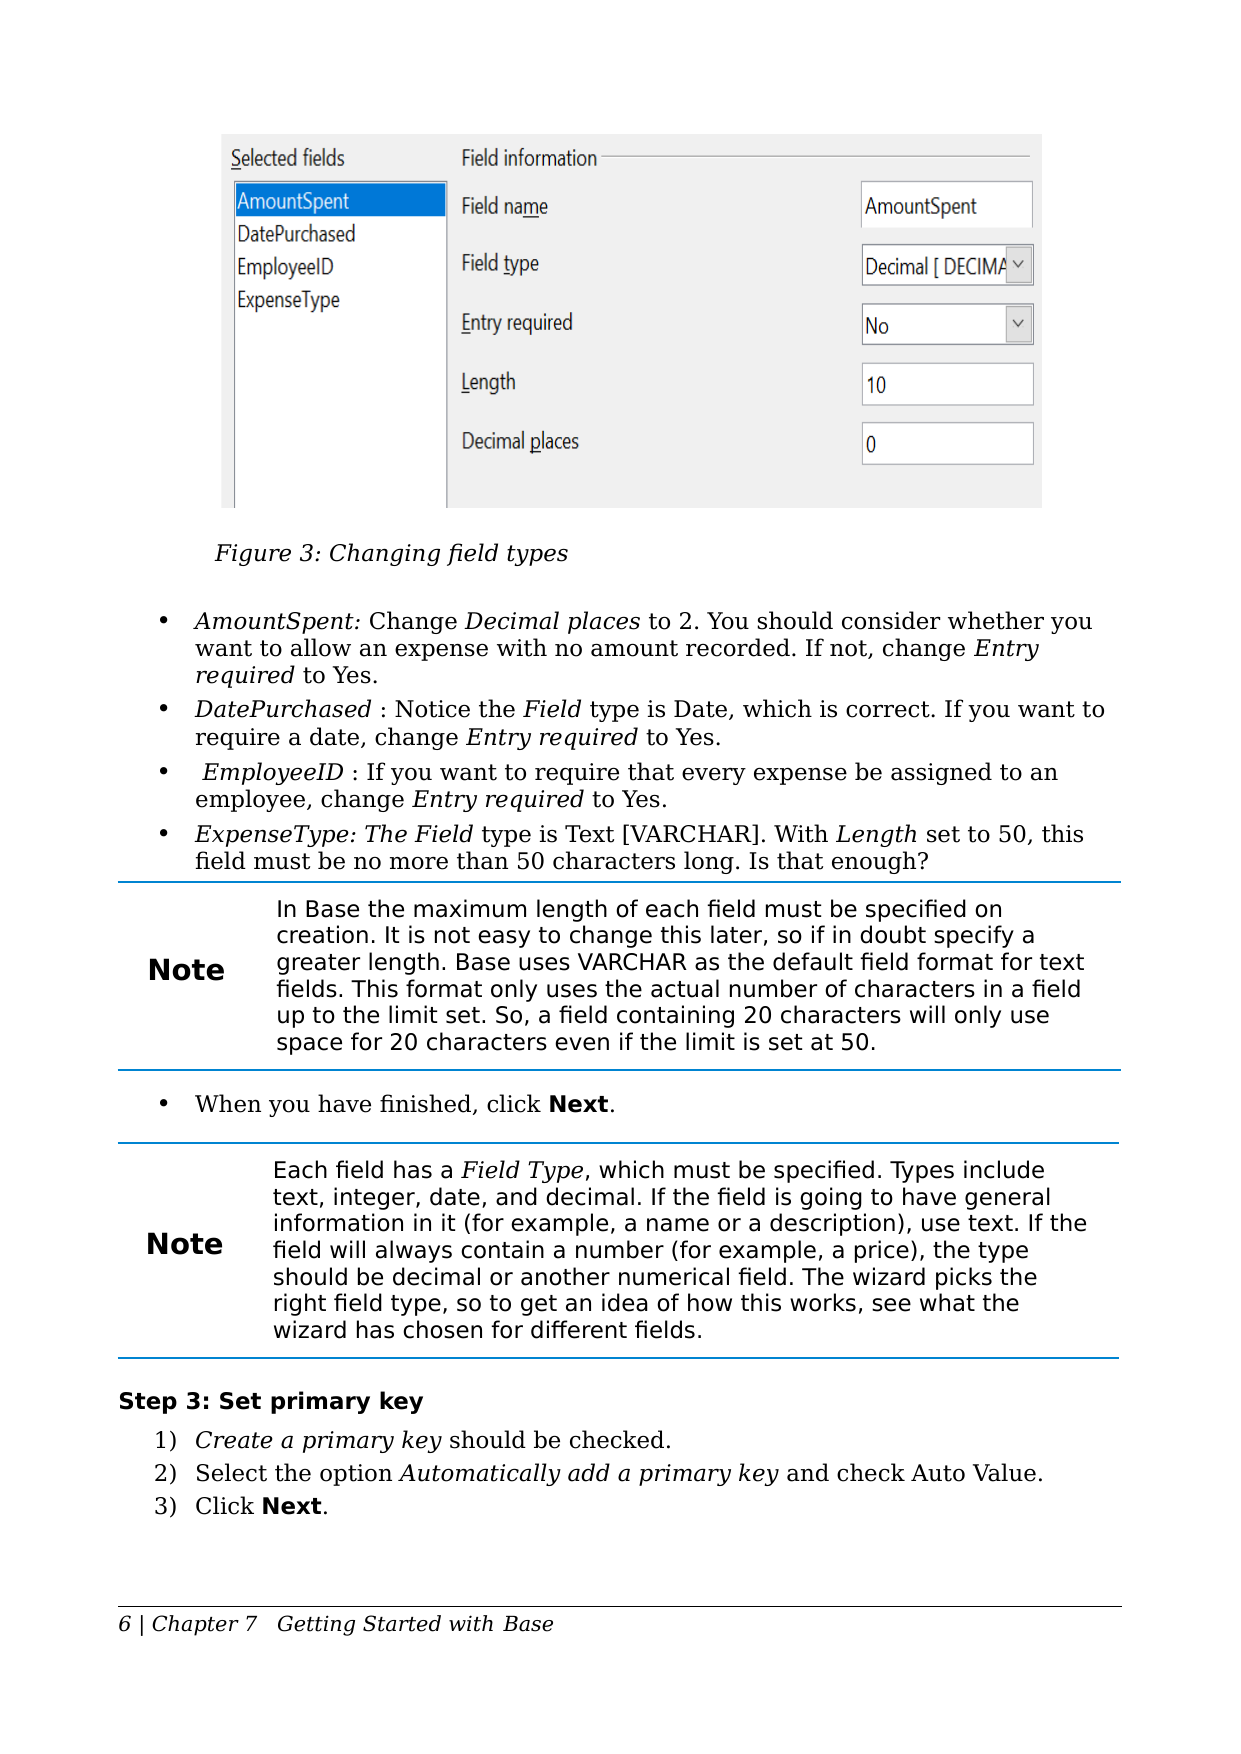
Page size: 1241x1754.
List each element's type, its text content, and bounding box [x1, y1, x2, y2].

table_header Note [118, 1144, 251, 1357]
table_header Note [118, 883, 255, 1069]
table_header In Base the maximum length of each field must be specified on creation. It is not easy to change this later, so if in doubt specify a greater length. Base uses VARCHAR as the default field format for text fields. This format only uses the actual number of characters in a field up to the limit set. So, a field containing 20 characters will only use space for 20 characters even if the limit is set at 50. [255, 883, 1121, 1069]
picture [221, 134, 1042, 508]
text Step 3: Set primary key [118, 1388, 1122, 1415]
list When you have finished, click Next. [156, 1089, 1122, 1118]
list Select the option Automatically add a primary key and check Auto Value. [177, 1460, 1122, 1487]
table_header Each field has a Field Type, which must be specified. Types include text, integer, date, and decimal. If the field is going to have general information in it (for example, a name or a description), use text. If the field will always contain a number (for example, a price), the type should be decimal or another numerical field. The wizard picks the right field type, so to get an idea of how this works, see what the wizard has chosen for different fields. [251, 1144, 1119, 1357]
list EmployeeID : If you want to require that every expense be assigned to an employee, change Entry required to Yes. [156, 757, 1122, 813]
list Create a primary key should be checked. [177, 1427, 1122, 1454]
list ExpenseType: The Field type is Text [VARCHAR]. With Length set to 50, this field must be no more than 50 characters long. Is that enough? [156, 819, 1122, 875]
list AmountSpent: Change Decimal places to 2. You should consider whether you want to allow an expense with no amount recorded. If not, change Entry required to Yes. [156, 606, 1122, 688]
text Figure 3: Changing field types [215, 540, 1034, 567]
list Click Next. [177, 1493, 1122, 1520]
list DatePurchased : Notice the Field type is Date, which is correct. If you want to require a date, change Entry required to Yes. [156, 695, 1122, 751]
